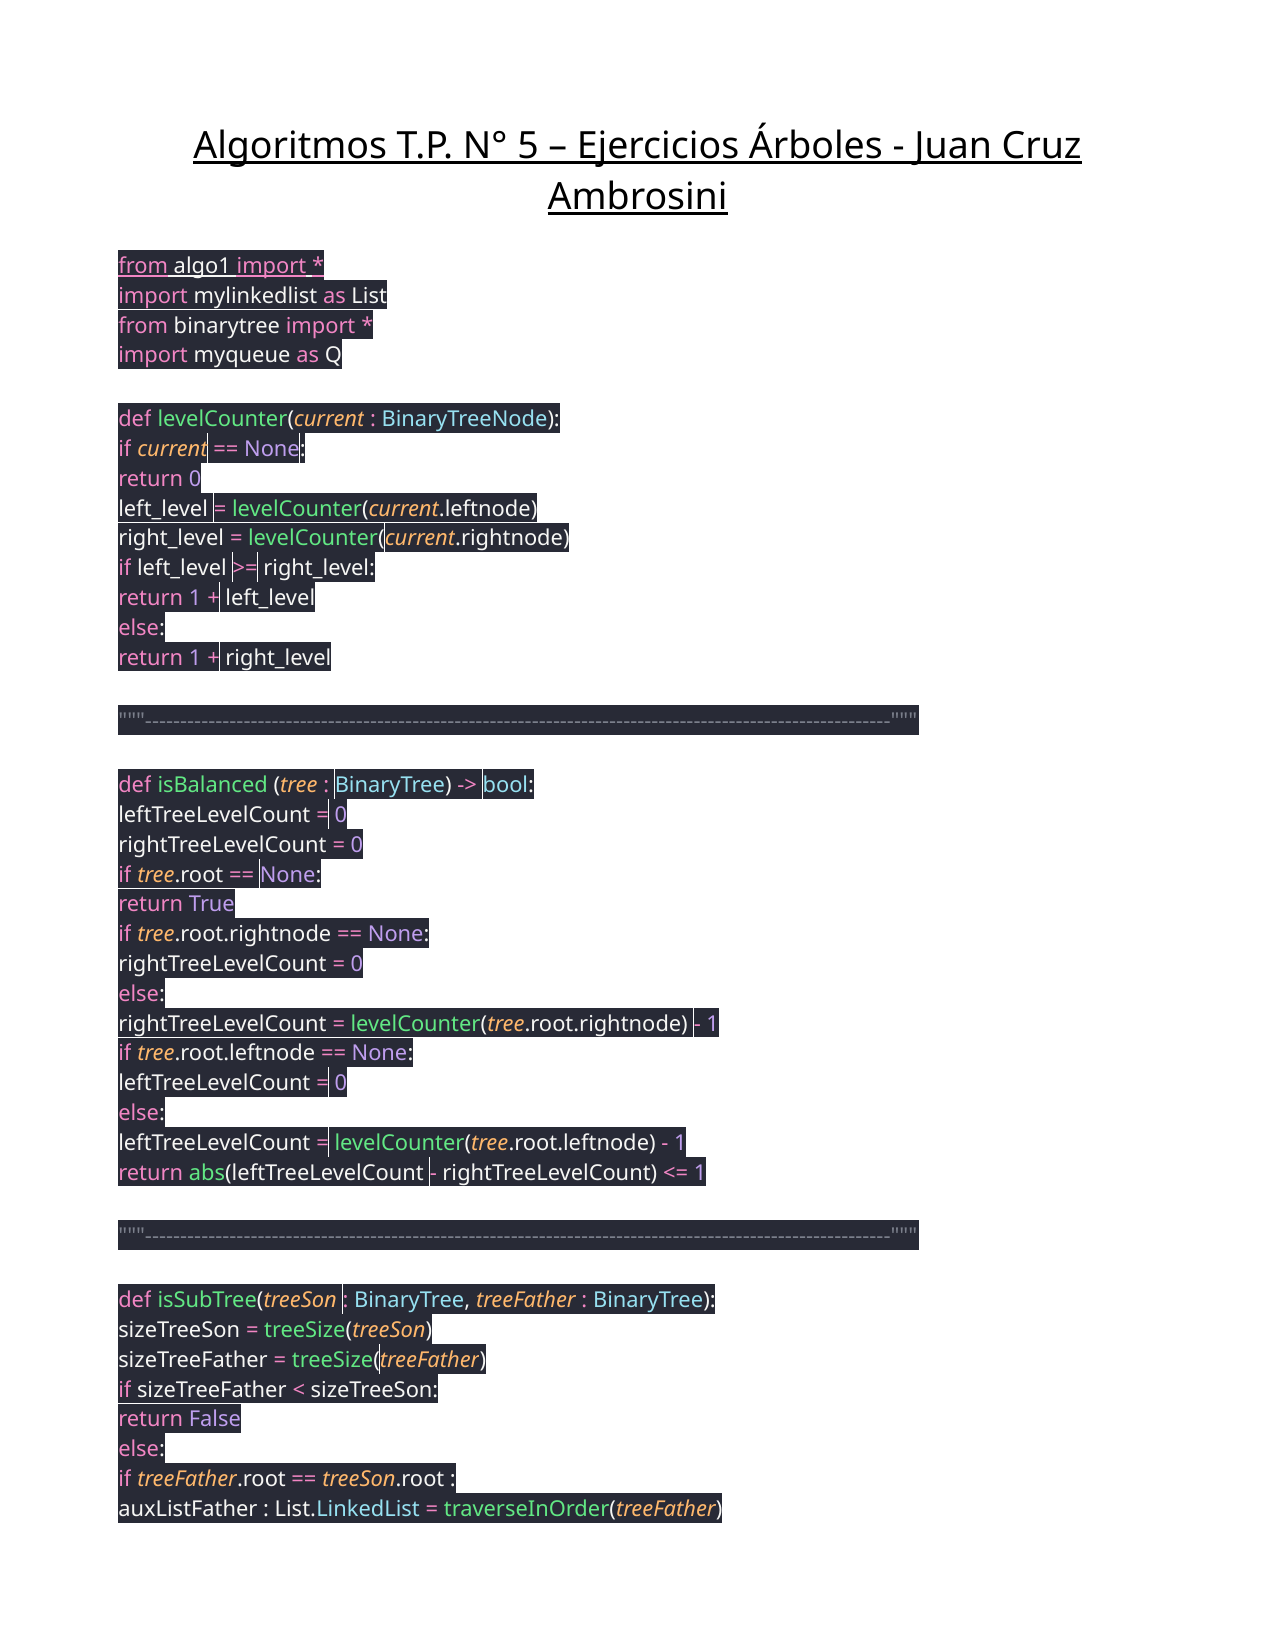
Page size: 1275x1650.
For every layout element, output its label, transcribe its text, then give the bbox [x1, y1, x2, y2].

text leftTreeLevelCount = 0 [118, 799, 1157, 829]
text rightTreeLevelCount = levelCounter(tree.root.rightnode) - 1 [118, 1008, 1157, 1037]
text """----------------------------------------------------------------------------------------------------------""" [118, 705, 1157, 735]
text right_level = levelCounter(current.rightnode) [118, 522, 1157, 552]
text if sizeTreeFather < sizeTreeSon: [118, 1374, 1157, 1403]
text """----------------------------------------------------------------------------------------------------------""" [118, 1220, 1157, 1250]
text left_level = levelCounter(current.leftnode) [118, 493, 1157, 522]
text def levelCounter(current : BinaryTreeNode): [118, 403, 1157, 433]
text return 1 + left_level [118, 582, 1157, 612]
text return abs(leftTreeLevelCount - rightTreeLevelCount) <= 1 [118, 1157, 1157, 1186]
text return True [118, 888, 1157, 918]
text if tree.root.leftnode == None: [118, 1037, 1157, 1067]
text leftTreeLevelCount = 0 [118, 1067, 1157, 1097]
text import myqueue as Q [118, 339, 1157, 369]
text leftTreeLevelCount = levelCounter(tree.root.leftnode) - 1 [118, 1127, 1157, 1157]
text return False [118, 1403, 1157, 1433]
text sizeTreeSon = treeSize(treeSon) [118, 1314, 1157, 1344]
text auxListFather : List.LinkedList = traverseInOrder(treeFather) [118, 1493, 1157, 1523]
text rightTreeLevelCount = 0 [118, 829, 1157, 859]
text if tree.root == None: [118, 859, 1157, 888]
text if current == None: [118, 433, 1157, 463]
text if treeFather.root == treeSon.root : [118, 1463, 1157, 1493]
text from algo1 import * [118, 250, 1157, 280]
text else: [118, 978, 1157, 1008]
text from binarytree import * [118, 309, 1157, 339]
text rightTreeLevelCount = 0 [118, 948, 1157, 978]
text return 0 [118, 463, 1157, 493]
text if left_level >= right_level: [118, 552, 1157, 582]
text else: [118, 612, 1157, 642]
text else: [118, 1097, 1157, 1127]
text if tree.root.rightnode == None: [118, 918, 1157, 948]
text import mylinkedlist as List [118, 280, 1157, 309]
text Algoritmos T.P. N° 5 – Ejercicios Árboles - Juan Cruz Ambrosini [118, 118, 1157, 220]
text def isBalanced (tree : BinaryTree) -> bool: [118, 769, 1157, 799]
text sizeTreeFather = treeSize(treeFather) [118, 1344, 1157, 1374]
text return 1 + right_level [118, 642, 1157, 671]
text def isSubTree(treeSon : BinaryTree, treeFather : BinaryTree): [118, 1284, 1157, 1314]
text else: [118, 1433, 1157, 1463]
